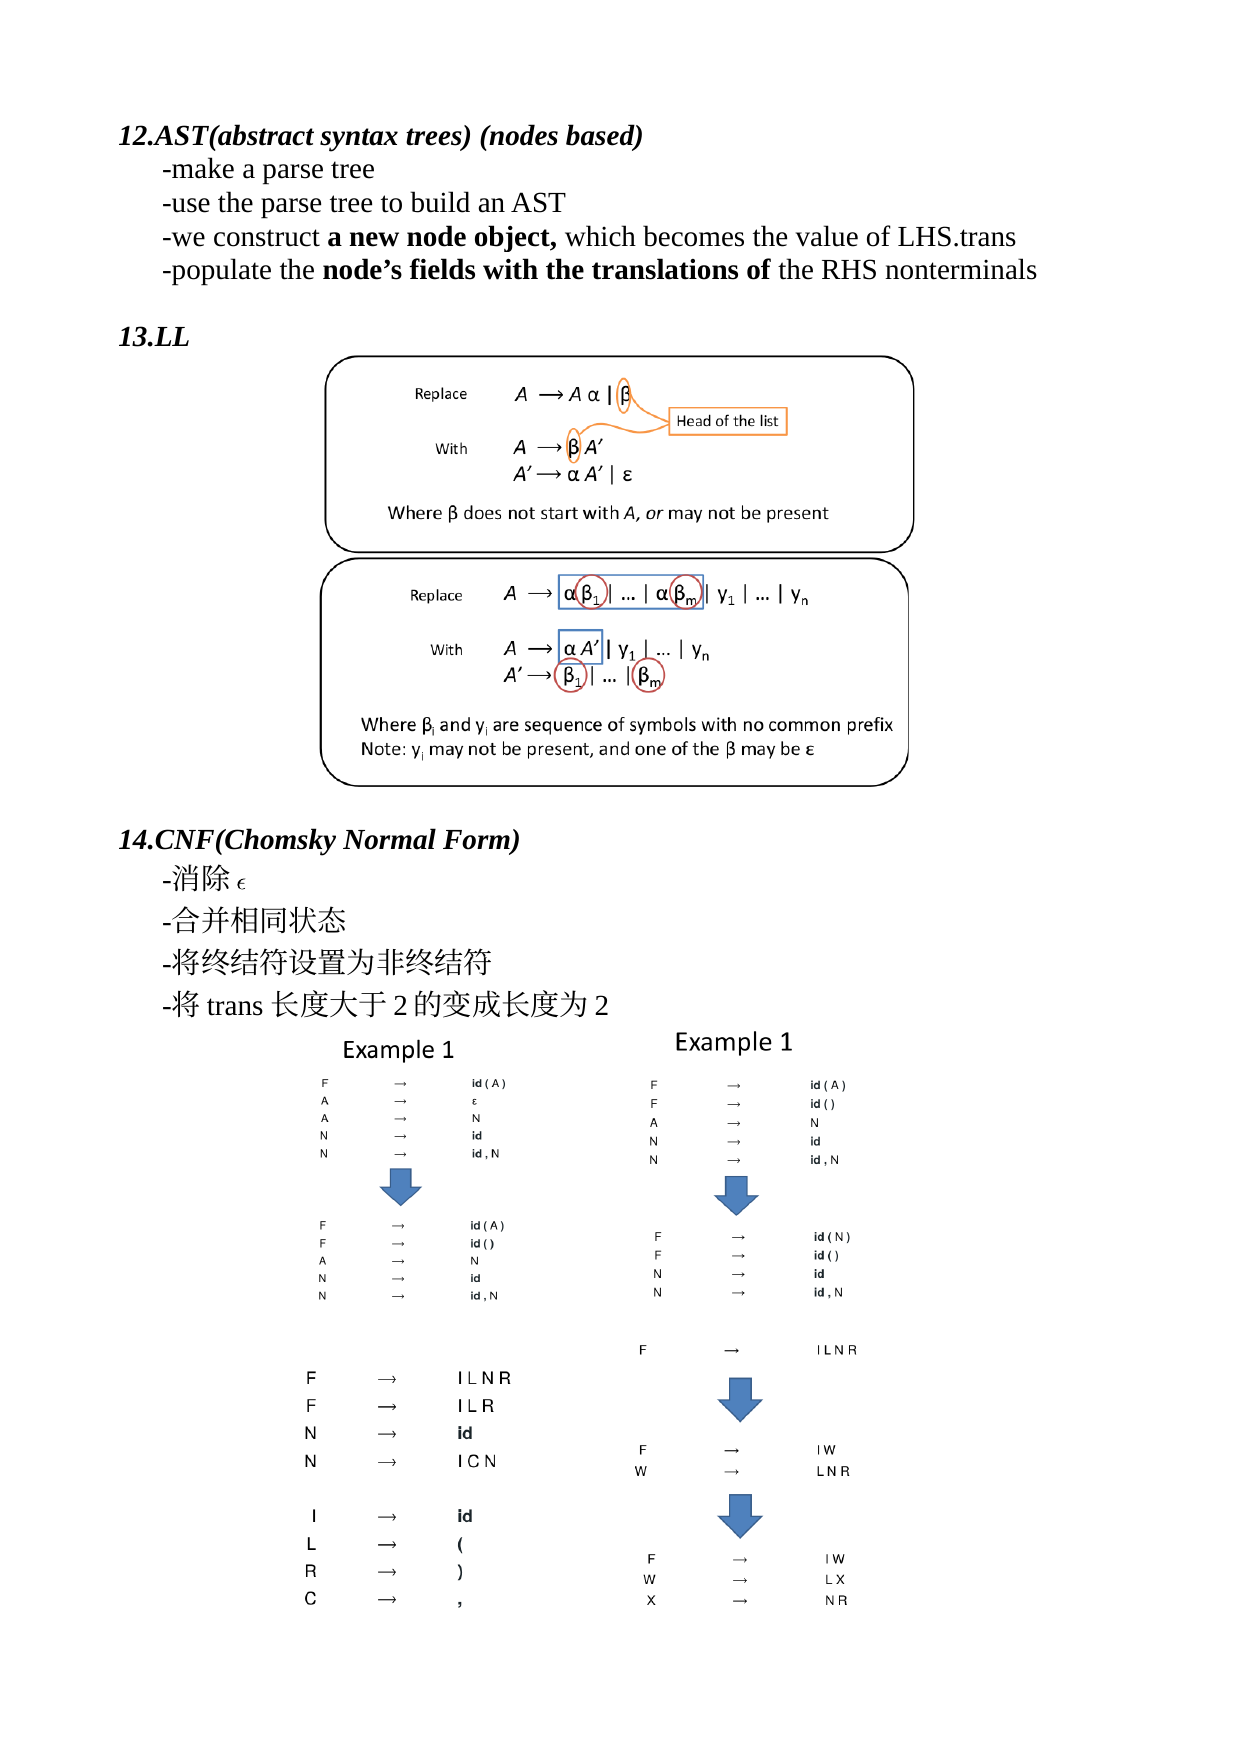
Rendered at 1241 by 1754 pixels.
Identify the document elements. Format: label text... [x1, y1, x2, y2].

text -将终结符设置为非终结符 [118, 940, 1122, 982]
text 12.AST(abstract syntax trees) (nodes based) [118, 118, 1122, 152]
text -合并相同状态 [118, 898, 1122, 940]
text -将trans 长度大于2的变成长度为2 [118, 982, 1122, 1023]
text -make a parse tree [118, 152, 1122, 185]
picture [295, 1354, 520, 1617]
picture [319, 352, 921, 789]
text 13.LL [118, 319, 1122, 353]
picture [311, 1037, 509, 1304]
text 14.CNF(Chomsky Normal Form) [118, 822, 1122, 856]
picture [641, 1023, 853, 1301]
text -消除 [118, 856, 1122, 898]
text -populate the node’s fields with the translations of the RHS nonterminals [118, 252, 1122, 286]
picture [635, 1340, 860, 1610]
text -use the parse tree to build an AST [118, 185, 1122, 219]
text -we construct a new node object, which becomes the value of LHS.trans [118, 219, 1122, 252]
